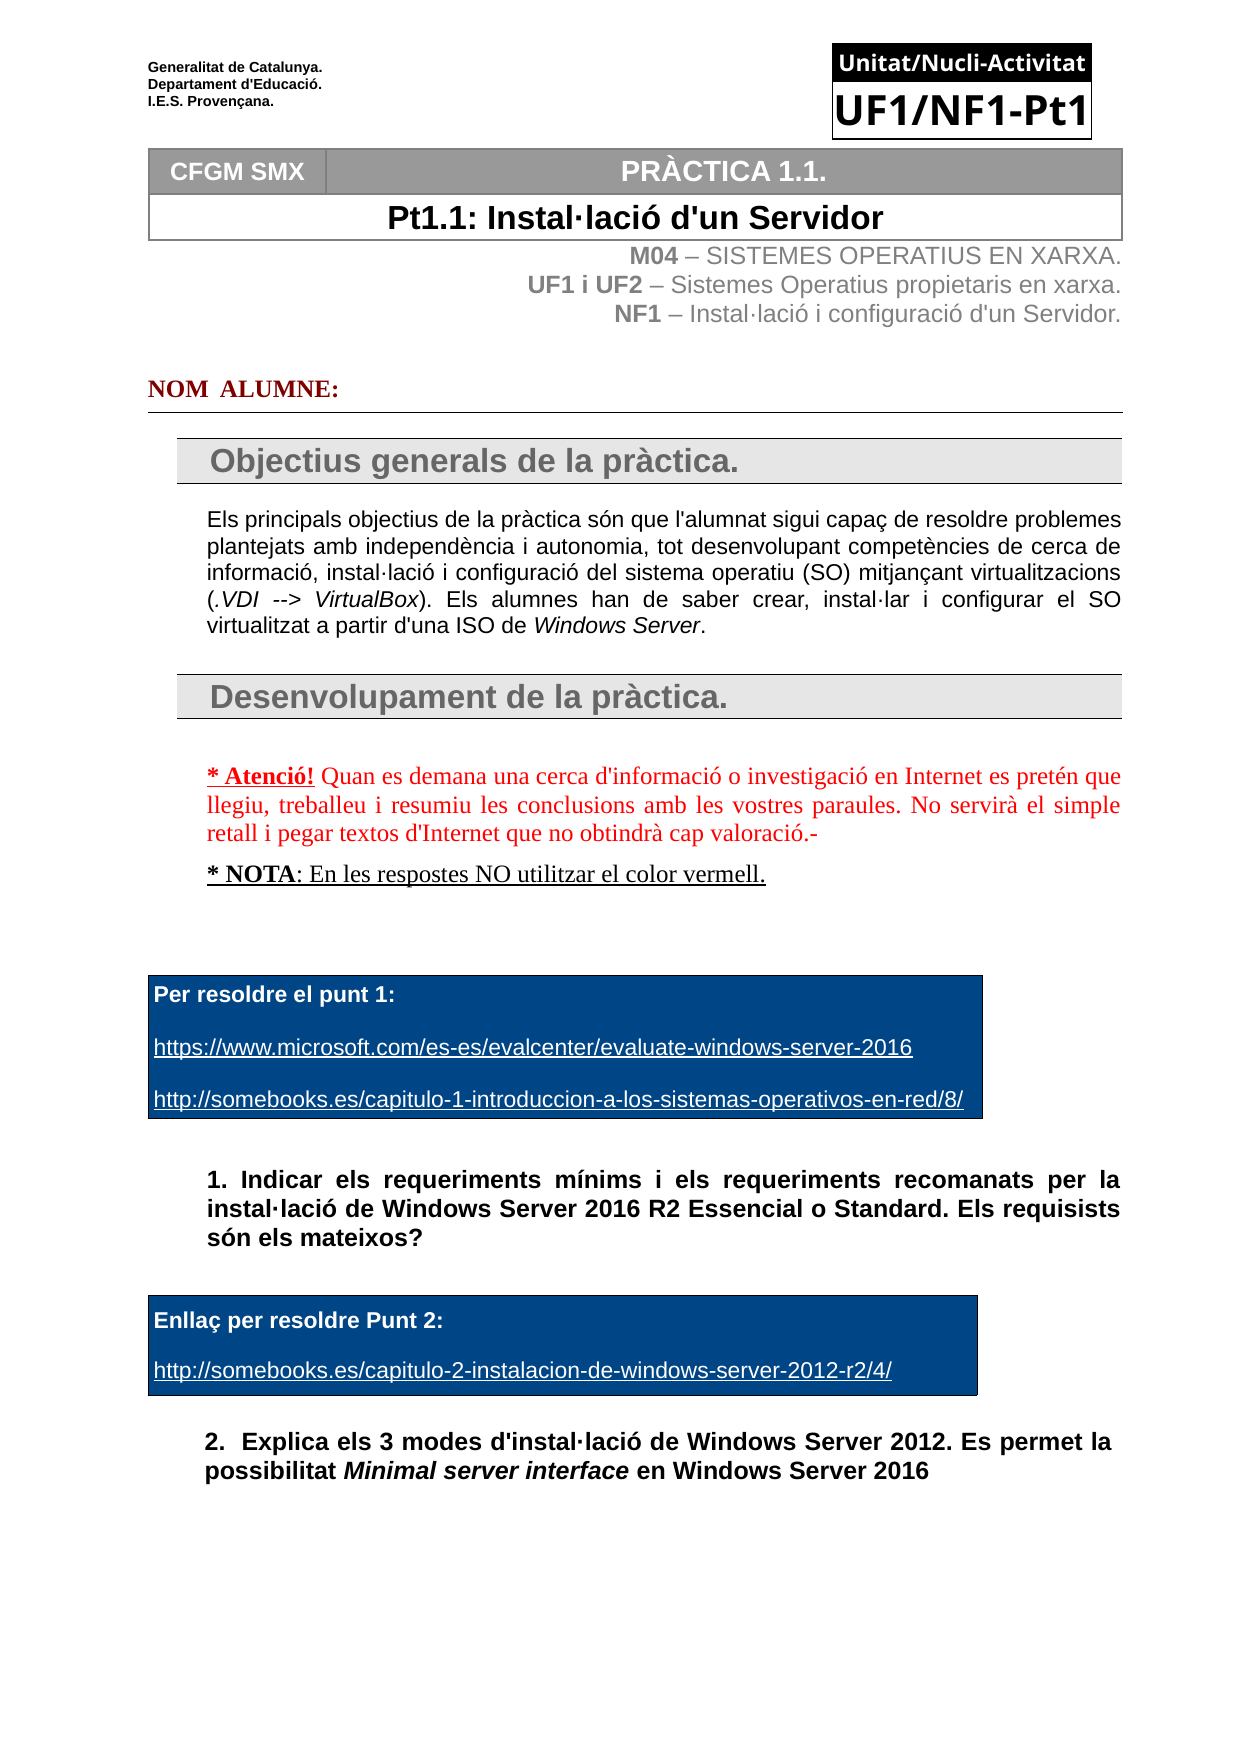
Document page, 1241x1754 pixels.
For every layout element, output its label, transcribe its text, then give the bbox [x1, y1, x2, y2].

table_cell Pt1.1: Instal·lació d'un Servidor [150, 195, 1121, 239]
subtitle Objectius generals de la pràctica. [177, 439, 1122, 483]
table_cell http://somebooks.es/capitulo-2-instalacion-de-windows-server-2012-r2/4/ [149, 1345, 977, 1395]
table_header PRÀCTICA 1.1. [327, 150, 1121, 193]
table_header Enllaç per resoldre Punt 2: [149, 1296, 977, 1345]
table_header Per resoldre el punt 1: https://www.microsoft.com/es-es/evalcenter/evaluate-windows-server-2016 http://somebooks.es/capitulo-1-introduccion-a-los-sistemas-operativos-en-red/8/ [149, 976, 982, 1118]
text 2. Explica els 3 modes d'instal·lació de Windows Server 2012. Es permet la possibilitat Minimal server interface en Windows Server 2016 [130, 1427, 1122, 1485]
list * Atenció! Quan es demana una cerca d'informació o investigació en Internet es pretén que llegiu, treballeu i resumiu les conclusions amb les vostres paraules. No servirà el simple retall i pegar textos d'Internet que no obtindrà cap valoració.- [177, 761, 1122, 847]
table_cell M04 – SISTEMES OPERATIUS EN XARXA. UF1 i UF2 – Sistemes Operatius propietaris en xarxa. NF1 – Instal·lació i configuració d'un Servidor. [149, 241, 1122, 328]
table_header CFGM SMX [150, 150, 325, 193]
list * NOTA: En les respostes NO utilitzar el color vermell. [177, 859, 1122, 888]
subtitle Desenvolupament de la pràctica. [177, 675, 1122, 718]
text UF1/NF1-Pt1 [833, 82, 1091, 138]
list NOM ALUMNE: [148, 374, 1122, 403]
list Els principals objectius de la pràctica són que l'alumnat sigui capaç de resoldre problemes plantejats amb independència i autonomia, tot desenvolupant competències de cerca de informació, instal·lació i configuració del sistema operatiu (SO) mitjançant virtualitzacions (.VDI --> VirtualBox). Els alumnes han de saber crear, instal·lar i configurar el SO virtualitzat a partir d'una ISO de Windows Server. [177, 506, 1122, 638]
text Unitat/Nucli-Activitat [834, 45, 1090, 81]
list 1. Indicar els requeriments mínims i els requeriments recomanats per la instal·lació de Windows Server 2016 R2 Essencial o Standard. Els requisists són els mateixos? [177, 1165, 1122, 1251]
